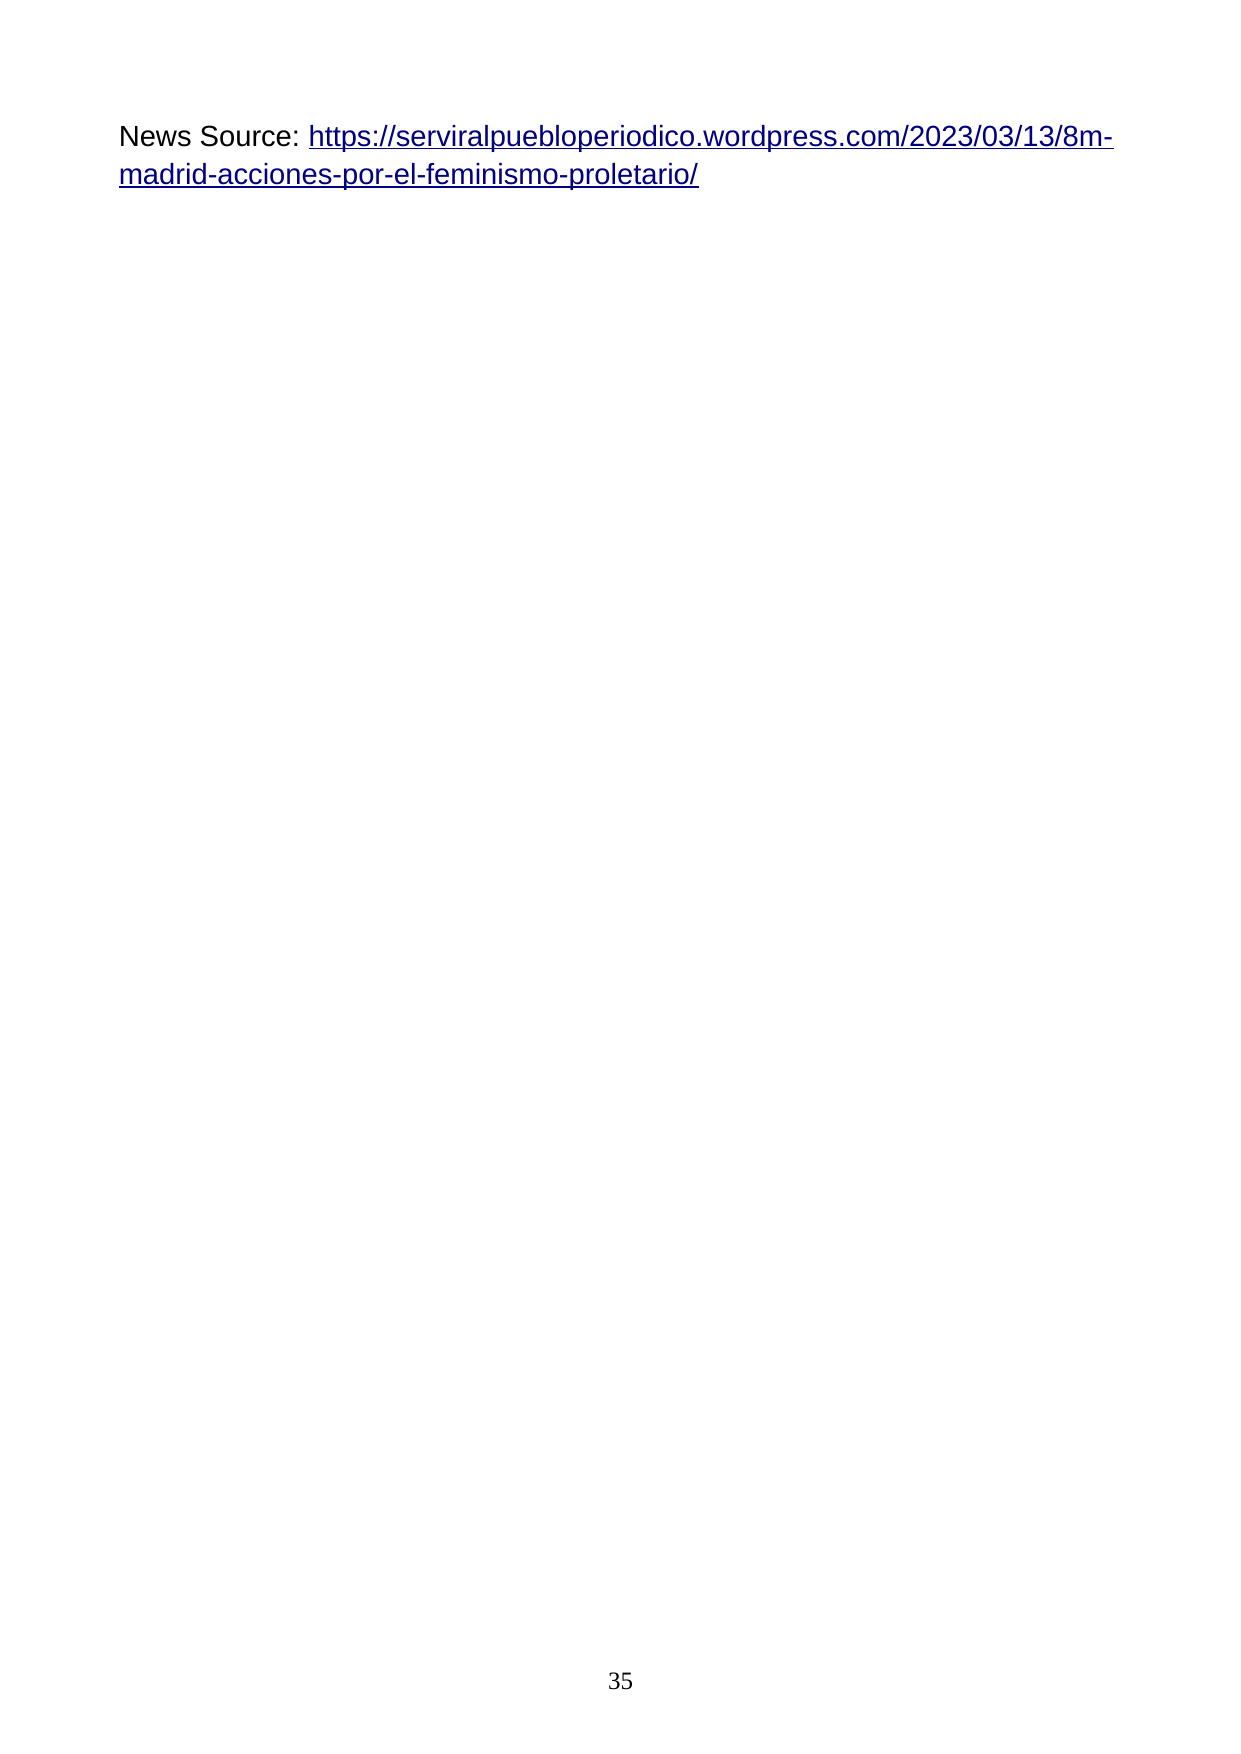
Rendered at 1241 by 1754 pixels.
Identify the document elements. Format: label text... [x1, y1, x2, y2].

text News Source: https://serviralpuebloperiodico.wordpress.com/2023/03/13/8m-madrid-acciones-por-el-feminismo-proletario/ [118, 118, 1122, 191]
